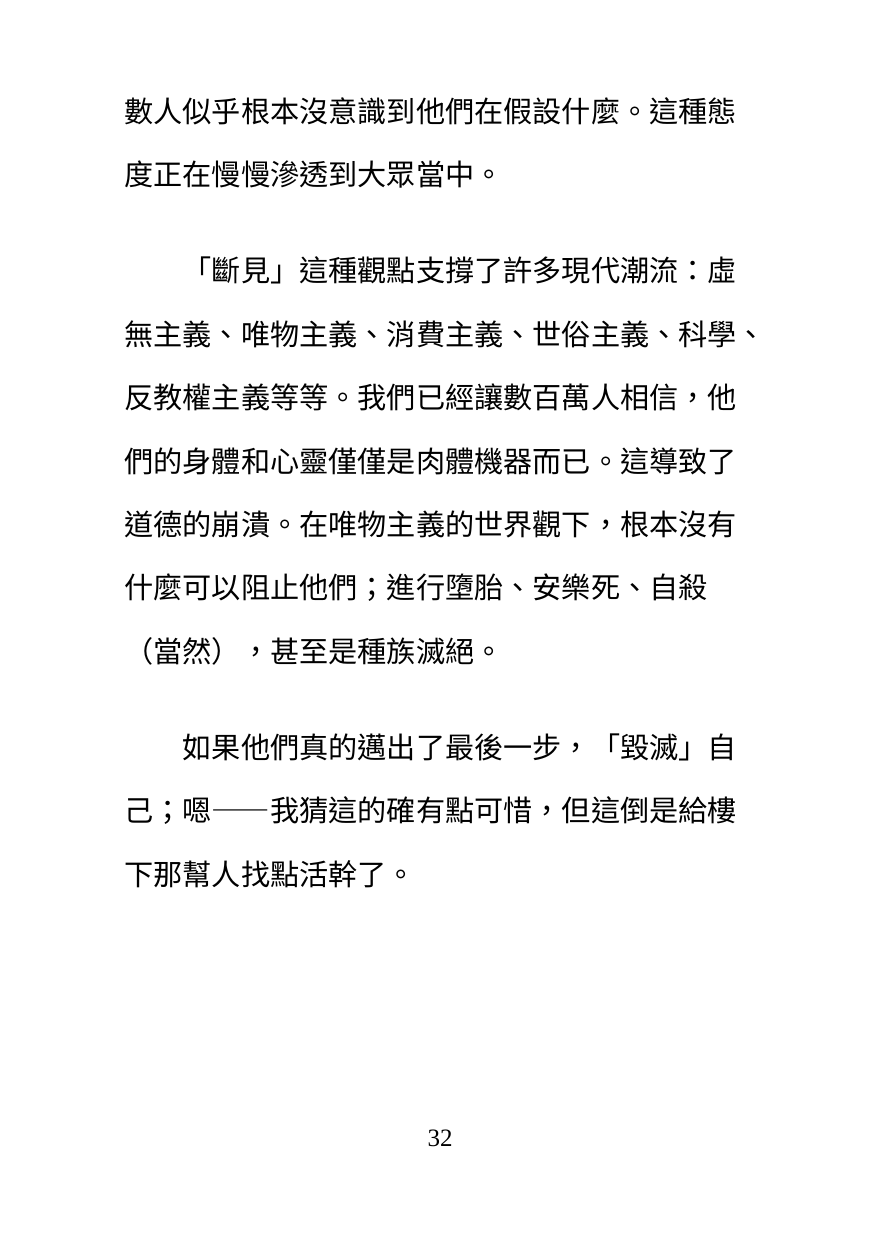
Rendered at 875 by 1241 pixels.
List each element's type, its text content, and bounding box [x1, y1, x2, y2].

text 「斷見」這種觀點支撐了許多現代潮流：虛無主義、唯物主義、消費主義、世俗主義、科學、反教權主義等等。我們已經讓數百萬人相信，他們的身體和心靈僅僅是肉體機器而已。這導致了道德的崩潰。在唯物主義的世界觀下，根本沒有什麼可以阻止他們；進行墮胎、安樂死、自殺（當然），甚至是種族滅絕。 [124, 248, 756, 671]
text 歷史上，這一直是一個少數派的哲學立場，只對少數知識分子有用。然而，過去三四百年來，我們在推廣這一學說上取得了巨大成功。當我啟動「笛卡兒計劃」時，有些人曾持懷疑態度，但我認為結果已證明了我的遠見。那些研究心靈和意識問題的科學家，例如神經學家、認知心理學家等，完全被「心靈是大腦的衍生產物」這一概念所蒙蔽。他們根本沒有證據（怎麼可能有呢？），但卻絕對地將其視為公理；以至於大多數人似乎根本沒意識到他們在假設什麼。這種態度正在慢慢滲透到大眾當中。 [124, 88, 756, 194]
text 如果他們真的邁出了最後一步，「毀滅」自己；嗯——我猜這的確有點可惜，但這倒是給樓下那幫人找點活幹了。 [124, 724, 756, 894]
